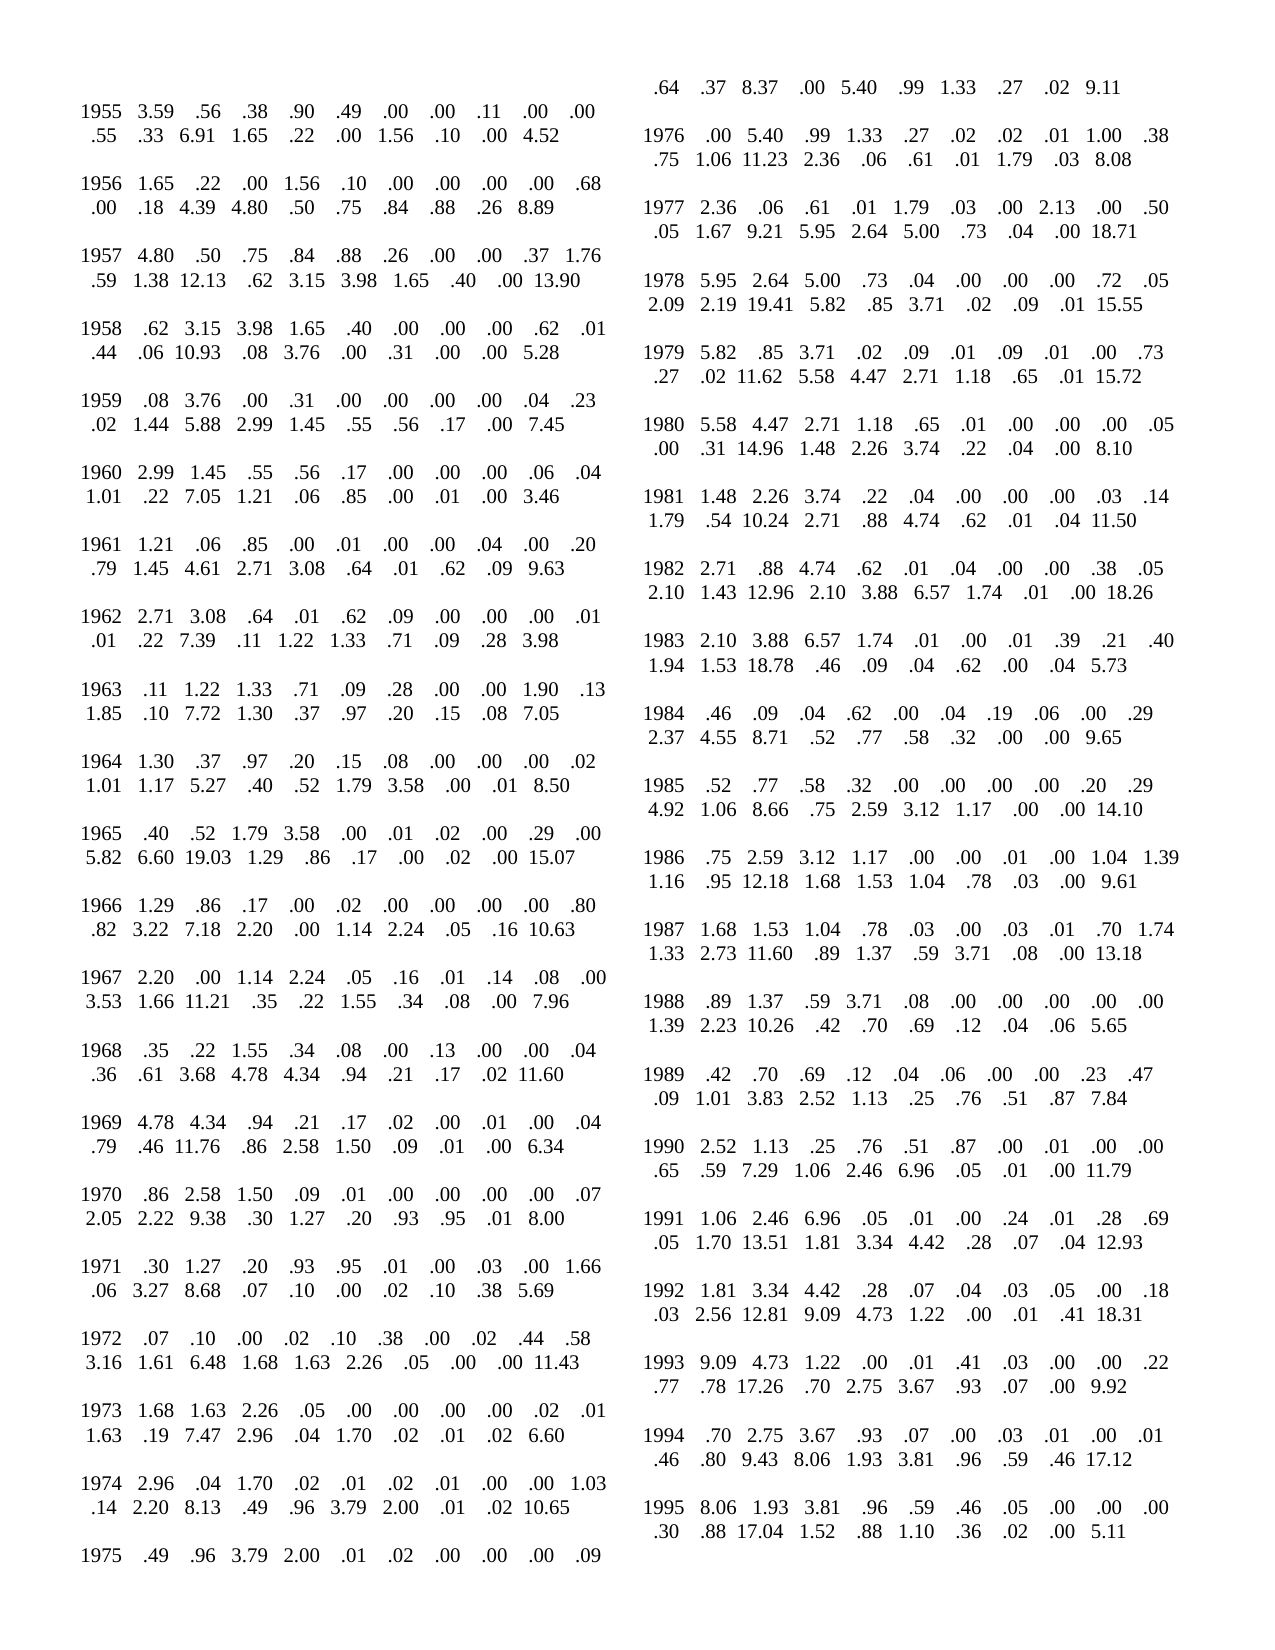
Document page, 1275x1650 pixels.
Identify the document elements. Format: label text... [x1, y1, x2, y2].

text 1.79 .54 10.24 2.71 .88 4.74 .62 .01 .04 11.50 [637, 508, 1200, 532]
text 1987 1.68 1.53 1.04 .78 .03 .00 .03 .01 .70 1.74 [637, 917, 1200, 941]
text .03 2.56 12.81 9.09 4.73 1.22 .00 .01 .41 18.31 [637, 1302, 1200, 1326]
text 1959 .08 3.76 .00 .31 .00 .00 .00 .00 .04 .23 [75, 388, 637, 412]
text 2.37 4.55 8.71 .52 .77 .58 .32 .00 .00 9.65 [637, 725, 1200, 749]
text .06 3.27 8.68 .07 .10 .00 .02 .10 .38 5.69 [75, 1278, 637, 1302]
text 1977 2.36 .06 .61 .01 1.79 .03 .00 2.13 .00 .50 [637, 195, 1200, 219]
text 1964 1.30 .37 .97 .20 .15 .08 .00 .00 .00 .02 [75, 749, 637, 773]
text .00 .31 14.96 1.48 2.26 3.74 .22 .04 .00 8.10 [637, 436, 1200, 460]
text 1963 .11 1.22 1.33 .71 .09 .28 .00 .00 1.90 .13 [75, 677, 637, 701]
text .55 .33 6.91 1.65 .22 .00 1.56 .10 .00 4.52 [75, 123, 637, 147]
text .59 1.38 12.13 .62 3.15 3.98 1.65 .40 .00 13.90 [75, 267, 637, 292]
text .82 3.22 7.18 2.20 .00 1.14 2.24 .05 .16 10.63 [75, 917, 637, 941]
text 1995 8.06 1.93 3.81 .96 .59 .46 .05 .00 .00 .00 [637, 1495, 1200, 1519]
text 1984 .46 .09 .04 .62 .00 .04 .19 .06 .00 .29 [637, 701, 1200, 725]
text 1985 .52 .77 .58 .32 .00 .00 .00 .00 .20 .29 [637, 773, 1200, 797]
text .02 1.44 5.88 2.99 1.45 .55 .56 .17 .00 7.45 [75, 412, 637, 436]
text .65 .59 7.29 1.06 2.46 6.96 .05 .01 .00 11.79 [637, 1158, 1200, 1182]
text .05 1.67 9.21 5.95 2.64 5.00 .73 .04 .00 18.71 [637, 219, 1200, 243]
text 1992 1.81 3.34 4.42 .28 .07 .04 .03 .05 .00 .18 [637, 1278, 1200, 1302]
text 1965 .40 .52 1.79 3.58 .00 .01 .02 .00 .29 .00 [75, 821, 637, 845]
text 1.33 2.73 11.60 .89 1.37 .59 3.71 .08 .00 13.18 [637, 941, 1200, 965]
text 1970 .86 2.58 1.50 .09 .01 .00 .00 .00 .00 .07 [75, 1182, 637, 1206]
text 1969 4.78 4.34 .94 .21 .17 .02 .00 .01 .00 .04 [75, 1110, 637, 1134]
text .14 2.20 8.13 .49 .96 3.79 2.00 .01 .02 10.65 [75, 1495, 637, 1519]
text 2.09 2.19 19.41 5.82 .85 3.71 .02 .09 .01 15.55 [637, 292, 1200, 316]
text 1976 .00 5.40 .99 1.33 .27 .02 .02 .01 1.00 .38 [637, 123, 1200, 147]
text .30 .88 17.04 1.52 .88 1.10 .36 .02 .00 5.11 [637, 1519, 1200, 1543]
text 1978 5.95 2.64 5.00 .73 .04 .00 .00 .00 .72 .05 [637, 267, 1200, 292]
text 1991 1.06 2.46 6.96 .05 .01 .00 .24 .01 .28 .69 [637, 1206, 1200, 1230]
text 1986 .75 2.59 3.12 1.17 .00 .00 .01 .00 1.04 1.39 [637, 845, 1200, 869]
text 1979 5.82 .85 3.71 .02 .09 .01 .09 .01 .00 .73 [637, 340, 1200, 364]
text 1971 .30 1.27 .20 .93 .95 .01 .00 .03 .00 1.66 [75, 1254, 637, 1278]
text 1975 .49 .96 3.79 2.00 .01 .02 .00 .00 .00 .09 [75, 1543, 637, 1567]
text 1.39 2.23 10.26 .42 .70 .69 .12 .04 .06 5.65 [637, 1013, 1200, 1037]
text .44 .06 10.93 .08 3.76 .00 .31 .00 .00 5.28 [75, 340, 637, 364]
text 1968 .35 .22 1.55 .34 .08 .00 .13 .00 .00 .04 [75, 1037, 637, 1062]
text 1956 1.65 .22 .00 1.56 .10 .00 .00 .00 .00 .68 [75, 171, 637, 195]
text 1958 .62 3.15 3.98 1.65 .40 .00 .00 .00 .62 .01 [75, 316, 637, 340]
text 1967 2.20 .00 1.14 2.24 .05 .16 .01 .14 .08 .00 [75, 965, 637, 989]
text .09 1.01 3.83 2.52 1.13 .25 .76 .51 .87 7.84 [637, 1086, 1200, 1110]
text .64 .37 8.37 .00 5.40 .99 1.33 .27 .02 9.11 [637, 75, 1200, 99]
text 1990 2.52 1.13 .25 .76 .51 .87 .00 .01 .00 .00 [637, 1134, 1200, 1158]
text 1.94 1.53 18.78 .46 .09 .04 .62 .00 .04 5.73 [637, 652, 1200, 677]
text .77 .78 17.26 .70 2.75 3.67 .93 .07 .00 9.92 [637, 1374, 1200, 1398]
text 1960 2.99 1.45 .55 .56 .17 .00 .00 .00 .06 .04 [75, 460, 637, 484]
text 1.01 .22 7.05 1.21 .06 .85 .00 .01 .00 3.46 [75, 484, 637, 508]
text .36 .61 3.68 4.78 4.34 .94 .21 .17 .02 11.60 [75, 1062, 637, 1086]
text 1957 4.80 .50 .75 .84 .88 .26 .00 .00 .37 1.76 [75, 243, 637, 267]
text 1981 1.48 2.26 3.74 .22 .04 .00 .00 .00 .03 .14 [637, 484, 1200, 508]
text 1993 9.09 4.73 1.22 .00 .01 .41 .03 .00 .00 .22 [637, 1350, 1200, 1374]
text .01 .22 7.39 .11 1.22 1.33 .71 .09 .28 3.98 [75, 628, 637, 652]
text .05 1.70 13.51 1.81 3.34 4.42 .28 .07 .04 12.93 [637, 1230, 1200, 1254]
text .79 .46 11.76 .86 2.58 1.50 .09 .01 .00 6.34 [75, 1134, 637, 1158]
text 1.16 .95 12.18 1.68 1.53 1.04 .78 .03 .00 9.61 [637, 869, 1200, 893]
text .27 .02 11.62 5.58 4.47 2.71 1.18 .65 .01 15.72 [637, 364, 1200, 388]
text 1961 1.21 .06 .85 .00 .01 .00 .00 .04 .00 .20 [75, 532, 637, 556]
text 1983 2.10 3.88 6.57 1.74 .01 .00 .01 .39 .21 .40 [637, 628, 1200, 652]
text .75 1.06 11.23 2.36 .06 .61 .01 1.79 .03 8.08 [637, 147, 1200, 171]
text 3.53 1.66 11.21 .35 .22 1.55 .34 .08 .00 7.96 [75, 989, 637, 1013]
text 1974 2.96 .04 1.70 .02 .01 .02 .01 .00 .00 1.03 [75, 1471, 637, 1495]
text 1988 .89 1.37 .59 3.71 .08 .00 .00 .00 .00 .00 [637, 989, 1200, 1013]
text 1962 2.71 3.08 .64 .01 .62 .09 .00 .00 .00 .01 [75, 604, 637, 628]
text 4.92 1.06 8.66 .75 2.59 3.12 1.17 .00 .00 14.10 [637, 797, 1200, 821]
text 1972 .07 .10 .00 .02 .10 .38 .00 .02 .44 .58 [75, 1326, 637, 1350]
text 3.16 1.61 6.48 1.68 1.63 2.26 .05 .00 .00 11.43 [75, 1350, 637, 1374]
text 1966 1.29 .86 .17 .00 .02 .00 .00 .00 .00 .80 [75, 893, 637, 917]
text 1989 .42 .70 .69 .12 .04 .06 .00 .00 .23 .47 [637, 1062, 1200, 1086]
text 2.05 2.22 9.38 .30 1.27 .20 .93 .95 .01 8.00 [75, 1206, 637, 1230]
text .00 .18 4.39 4.80 .50 .75 .84 .88 .26 8.89 [75, 195, 637, 219]
text .46 .80 9.43 8.06 1.93 3.81 .96 .59 .46 17.12 [637, 1447, 1200, 1471]
text 1.63 .19 7.47 2.96 .04 1.70 .02 .01 .02 6.60 [75, 1422, 637, 1447]
text 1973 1.68 1.63 2.26 .05 .00 .00 .00 .00 .02 .01 [75, 1398, 637, 1422]
text 2.10 1.43 12.96 2.10 3.88 6.57 1.74 .01 .00 18.26 [637, 580, 1200, 604]
text 1955 3.59 .56 .38 .90 .49 .00 .00 .11 .00 .00 [75, 99, 637, 123]
text 1994 .70 2.75 3.67 .93 .07 .00 .03 .01 .00 .01 [637, 1422, 1200, 1447]
text 1980 5.58 4.47 2.71 1.18 .65 .01 .00 .00 .00 .05 [637, 412, 1200, 436]
text 5.82 6.60 19.03 1.29 .86 .17 .00 .02 .00 15.07 [75, 845, 637, 869]
text 1982 2.71 .88 4.74 .62 .01 .04 .00 .00 .38 .05 [637, 556, 1200, 580]
text .79 1.45 4.61 2.71 3.08 .64 .01 .62 .09 9.63 [75, 556, 637, 580]
text 1.85 .10 7.72 1.30 .37 .97 .20 .15 .08 7.05 [75, 701, 637, 725]
text 1.01 1.17 5.27 .40 .52 1.79 3.58 .00 .01 8.50 [75, 773, 637, 797]
